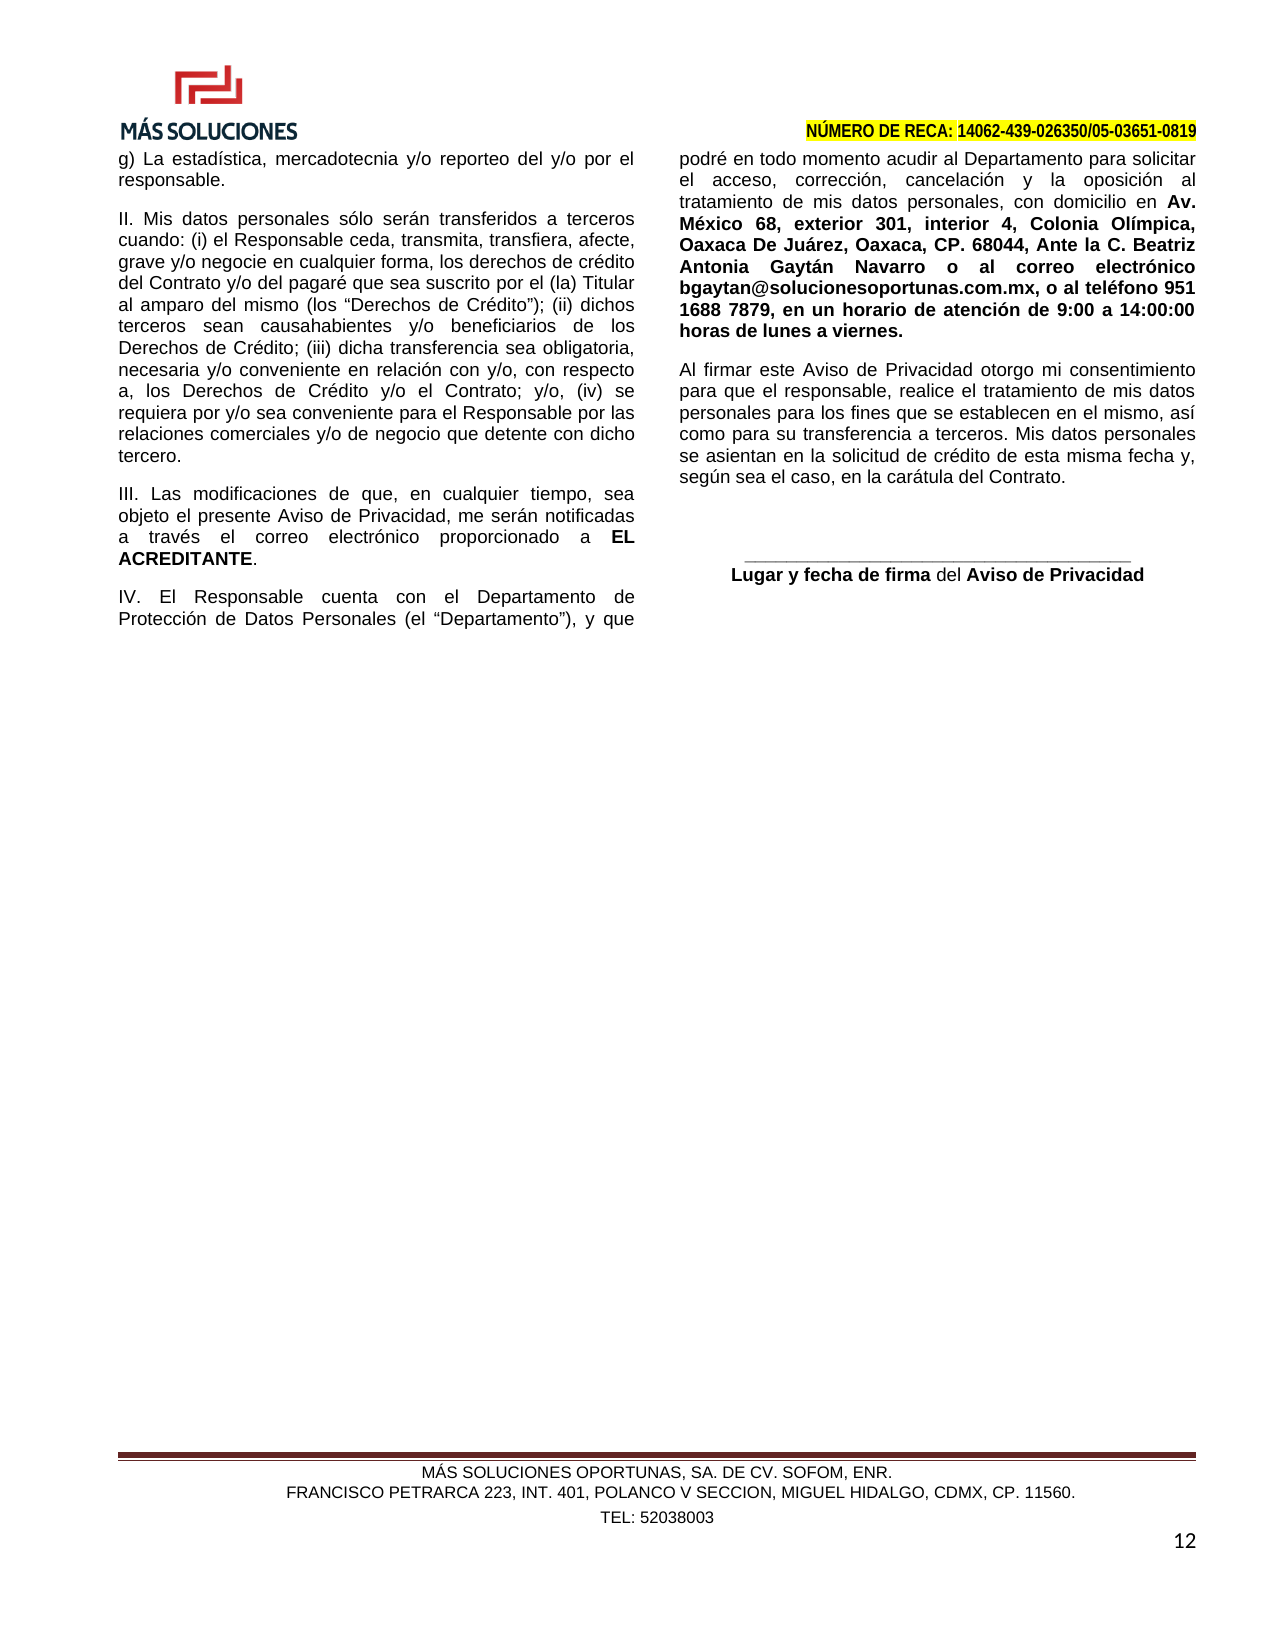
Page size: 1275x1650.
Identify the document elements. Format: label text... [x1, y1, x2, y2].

text podré en todo momento acudir al Departamento para solicitar el acceso, corrección, cancelación y la oposición al tratamiento de mis datos personales, con domicilio en Av. México 68, exterior 301, interior 4, Colonia Olímpica, Oaxaca De Juárez, Oaxaca, CP. 68044, Ante la C. Beatriz Antonia Gaytán Navarro o al correo electrónico bgaytan@solucionesoportunas.com.mx, o al teléfono 951 1688 7879, en un horario de atención de 9:00 a 14:00:00 horas de lunes a viernes. [679, 148, 1196, 342]
text Lugar y fecha de firma del Aviso de Privacidad [679, 564, 1196, 586]
text II. Mis datos personales sólo serán transferidos a terceros cuando: (i) el Responsable ceda, transmita, transfiera, afecte, grave y/o negocie en cualquier forma, los derechos de crédito del Contrato y/o del pagaré que sea suscrito por el (la) Titular al amparo del mismo (los “Derechos de Crédito”); (ii) dichos terceros sean causahabientes y/o beneficiarios de los Derechos de Crédito; (iii) dicha transferencia sea obligatoria, necesaria y/o conveniente en relación con y/o, con respecto a, los Derechos de Crédito y/o el Contrato; y/o, (iv) se requiera por y/o sea conveniente para el Responsable por las relaciones comerciales y/o de negocio que detente con dicho tercero. [118, 207, 635, 466]
text _____________________________________ [679, 543, 1196, 564]
text III. Las modificaciones de que, en cualquier tiempo, sea objeto el presente Aviso de Privacidad, me serán notificadas a través el correo electrónico proporcionado a EL ACREDITANTE. [118, 483, 635, 569]
text Al firmar este Aviso de Privacidad otorgo mi consentimiento para que el responsable, realice el tratamiento de mis datos personales para los fines que se establecen en el mismo, así como para su transferencia a terceros. Mis datos personales se asientan en la solicitud de crédito de esta misma fecha y, según sea el caso, en la carátula del Contrato. [679, 358, 1196, 488]
picture [115, 60, 302, 148]
text g) La estadística, mercadotecnia y/o reporteo del y/o por el responsable. [118, 148, 635, 191]
text IV. El Responsable cuenta con el Departamento de Protección de Datos Personales (el “Departamento”), y que [118, 586, 635, 629]
